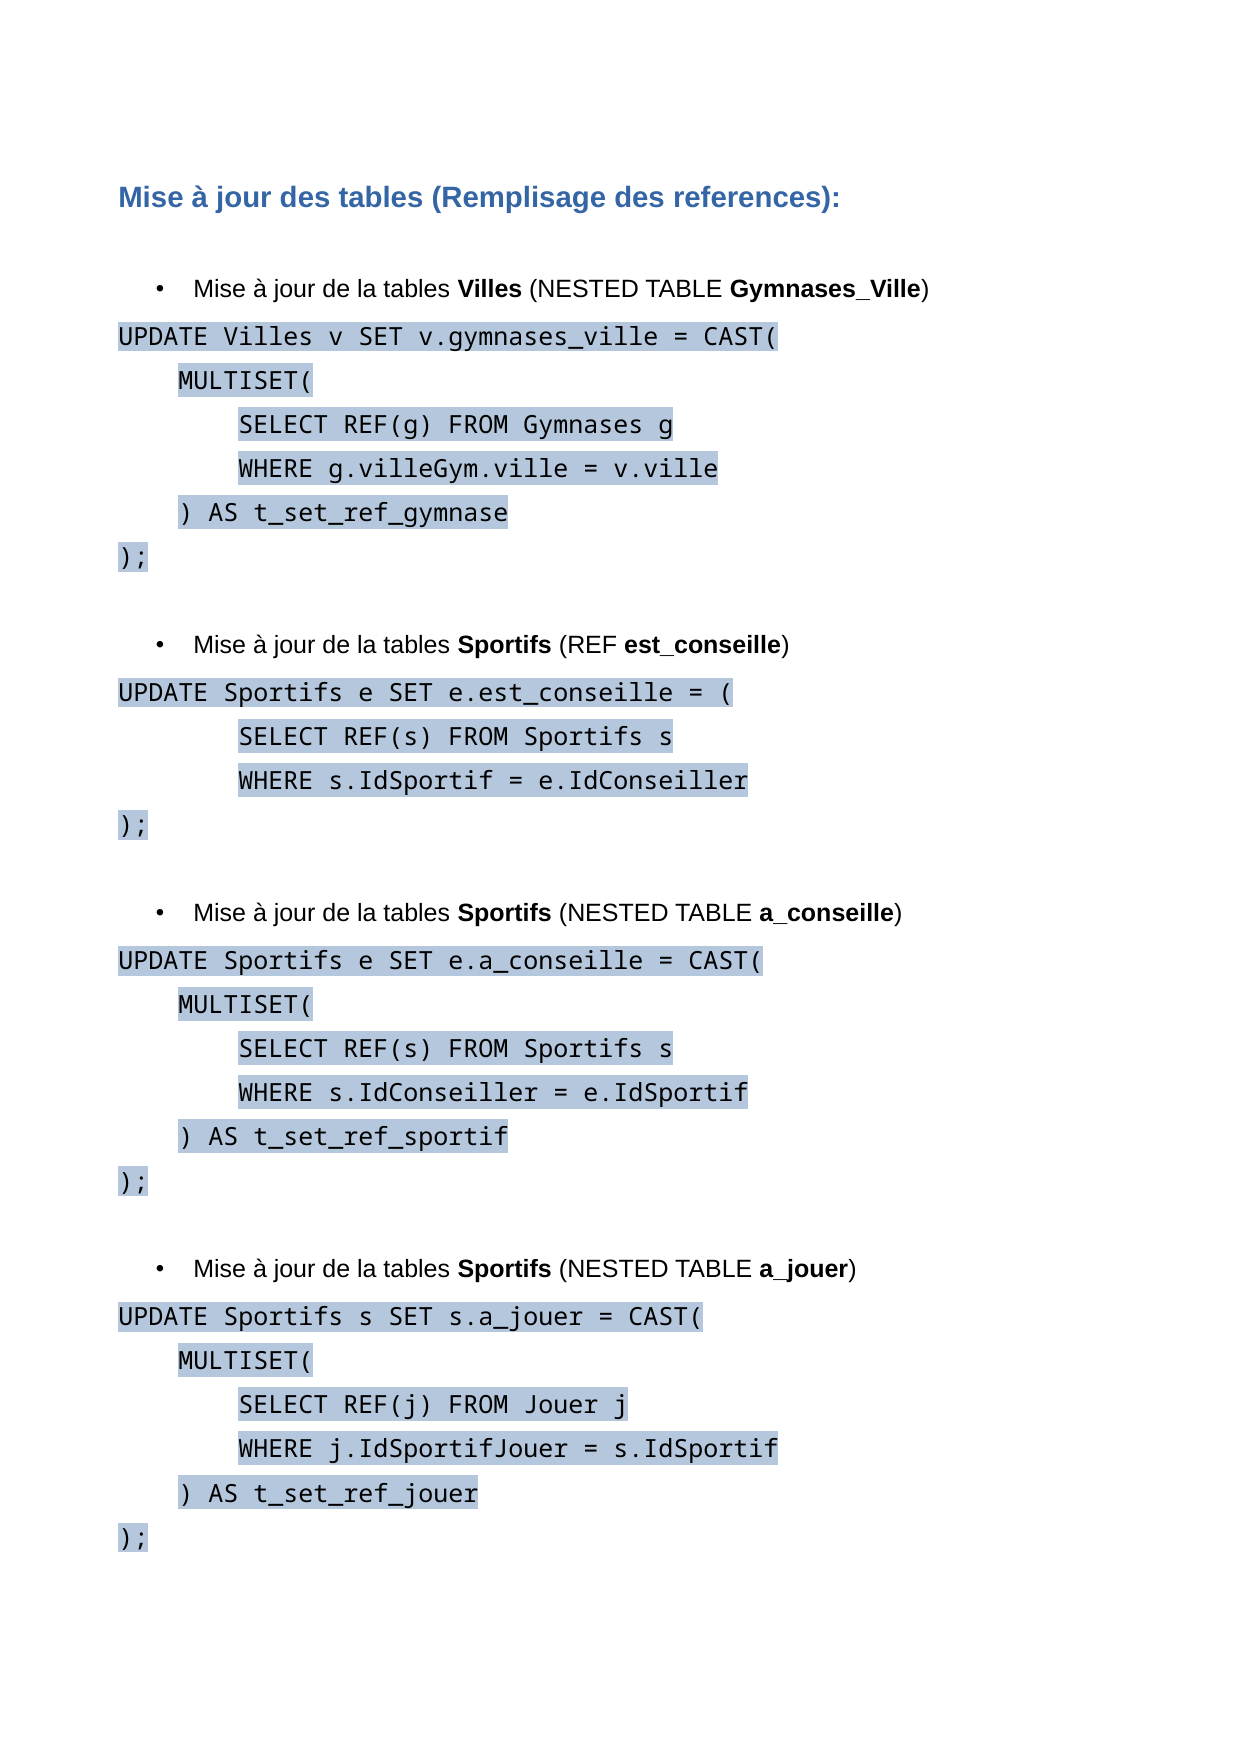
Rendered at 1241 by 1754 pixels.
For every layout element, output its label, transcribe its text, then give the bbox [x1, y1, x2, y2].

text SELECT REF(g) FROM Gymnases g [118, 410, 1122, 439]
list Mise à jour de la tables Sportifs (REF est_conseille) [156, 630, 1122, 659]
text UPDATE Sportifs e SET e.a_conseille = CAST( [118, 946, 1122, 976]
text ) AS t_set_ref_jouer [118, 1478, 1122, 1508]
text ) AS t_set_ref_sportif [118, 1122, 1122, 1152]
subtitle Mise à jour des tables (Remplisage des references): [118, 180, 1122, 214]
text MULTISET( [118, 366, 1122, 395]
text SELECT REF(s) FROM Sportifs s [118, 722, 1122, 752]
text WHERE g.villeGym.ville = v.ville [118, 454, 1122, 483]
text ) AS t_set_ref_gymnase [118, 498, 1122, 528]
text SELECT REF(s) FROM Sportifs s [118, 1034, 1122, 1064]
text UPDATE Sportifs e SET e.est_conseille = ( [118, 678, 1122, 707]
text UPDATE Sportifs s SET s.a_jouer = CAST( [118, 1302, 1122, 1332]
text ); [118, 1522, 1122, 1552]
text ); [118, 542, 1122, 572]
text ); [118, 810, 1122, 840]
text MULTISET( [118, 990, 1122, 1019]
list Mise à jour de la tables Villes (NESTED TABLE Gymnases_Ville) [156, 274, 1122, 303]
text WHERE s.IdSportif = e.IdConseiller [118, 766, 1122, 796]
text SELECT REF(j) FROM Jouer j [118, 1390, 1122, 1420]
text WHERE s.IdConseiller = e.IdSportif [118, 1078, 1122, 1108]
text MULTISET( [118, 1346, 1122, 1376]
list Mise à jour de la tables Sportifs (NESTED TABLE a_jouer) [156, 1254, 1122, 1283]
text UPDATE Villes v SET v.gymnases_ville = CAST( [118, 322, 1122, 351]
list Mise à jour de la tables Sportifs (NESTED TABLE a_conseille) [156, 898, 1122, 927]
text WHERE j.IdSportifJouer = s.IdSportif [118, 1434, 1122, 1464]
text ); [118, 1166, 1122, 1196]
